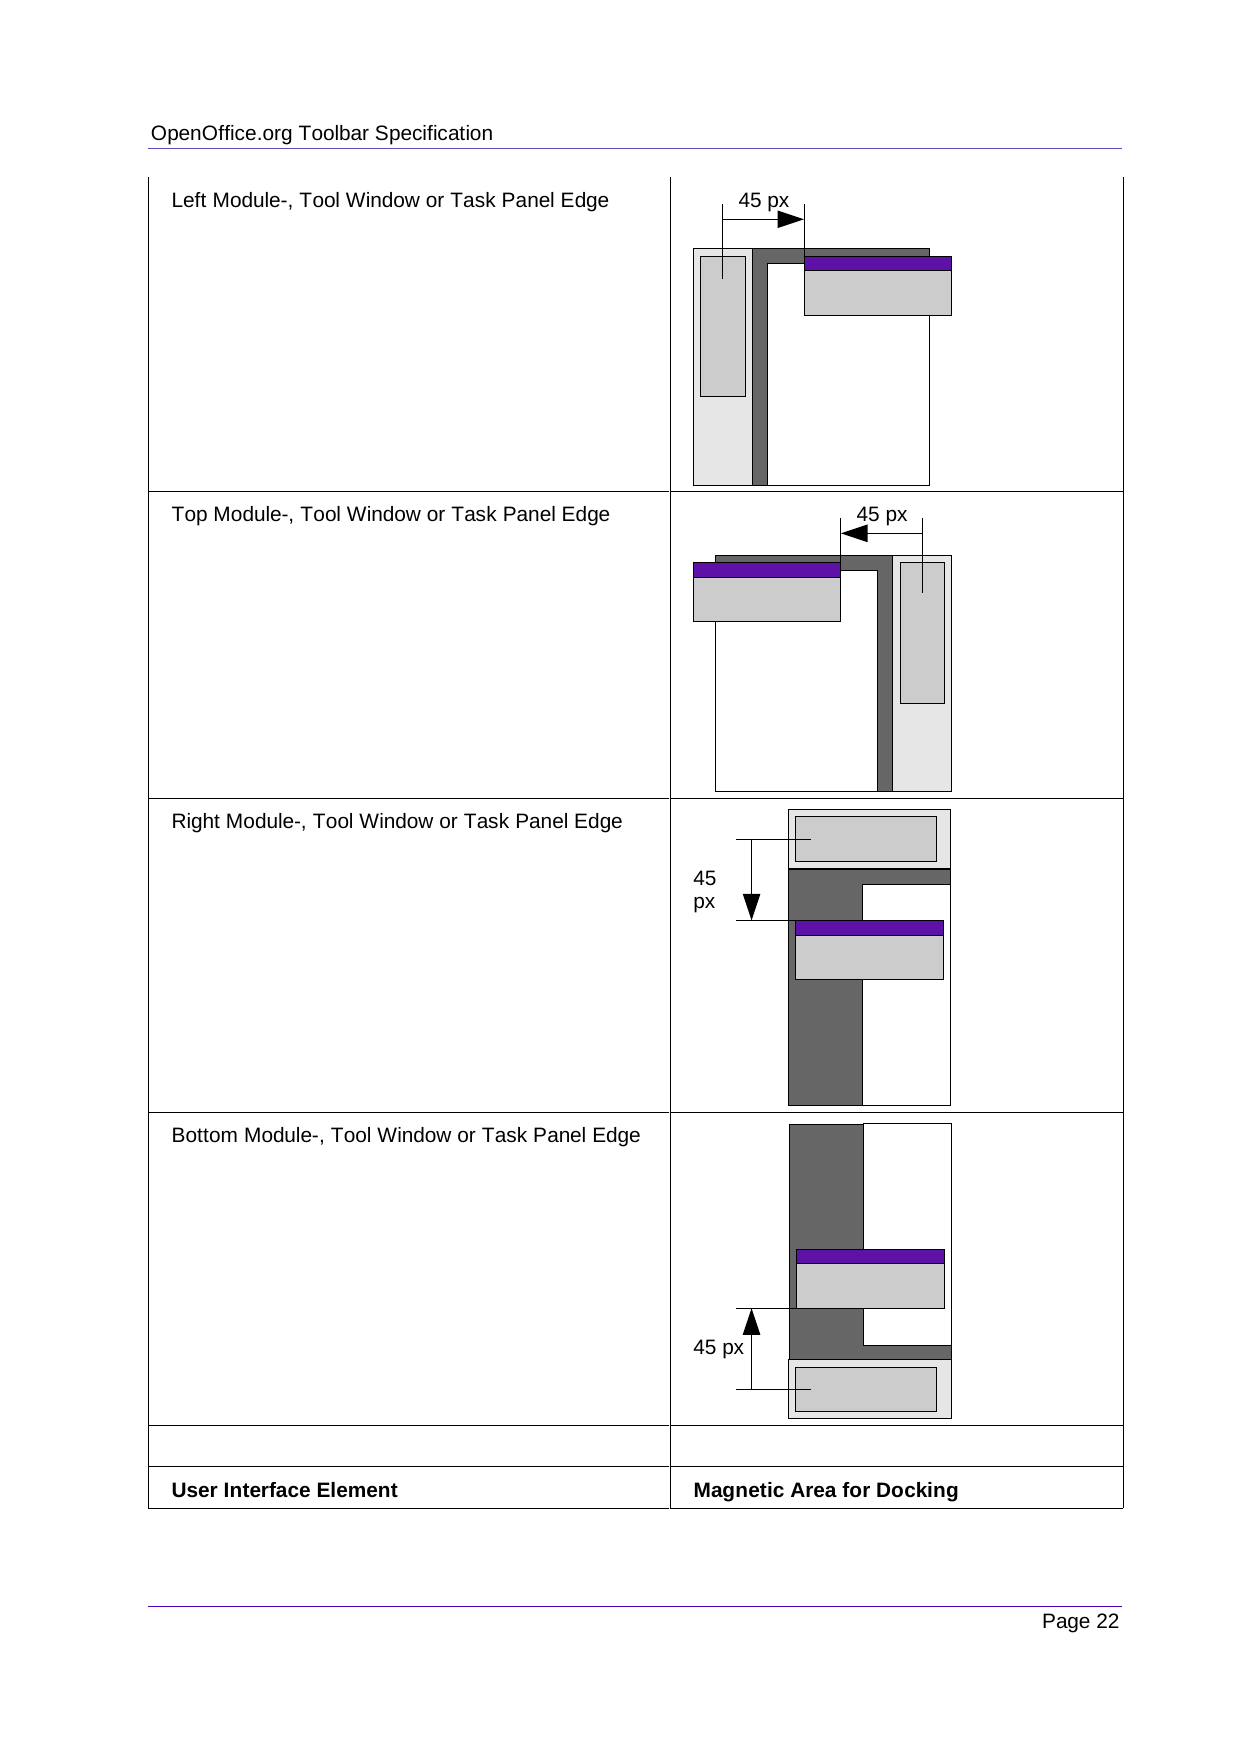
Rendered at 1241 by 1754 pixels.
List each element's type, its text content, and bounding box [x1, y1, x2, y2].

table_cell Right Module-, Tool Window or Task Panel Edge [149, 799, 669, 1112]
table_cell [149, 1426, 669, 1466]
table_cell User Interface Element [149, 1467, 669, 1508]
table_cell [671, 492, 1123, 798]
table_cell [671, 1113, 1123, 1425]
table_cell Top Module-, Tool Window or Task Panel Edge [149, 492, 669, 798]
table_cell [671, 799, 1123, 1112]
table_cell Left Module-, Tool Window or Task Panel Edge [149, 177, 669, 491]
table_cell [671, 1426, 1123, 1466]
table_cell Bottom Module-, Tool Window or Task Panel Edge [149, 1113, 669, 1425]
table_cell Magnetic Area for Docking [671, 1467, 1123, 1508]
table_cell [671, 177, 1123, 491]
